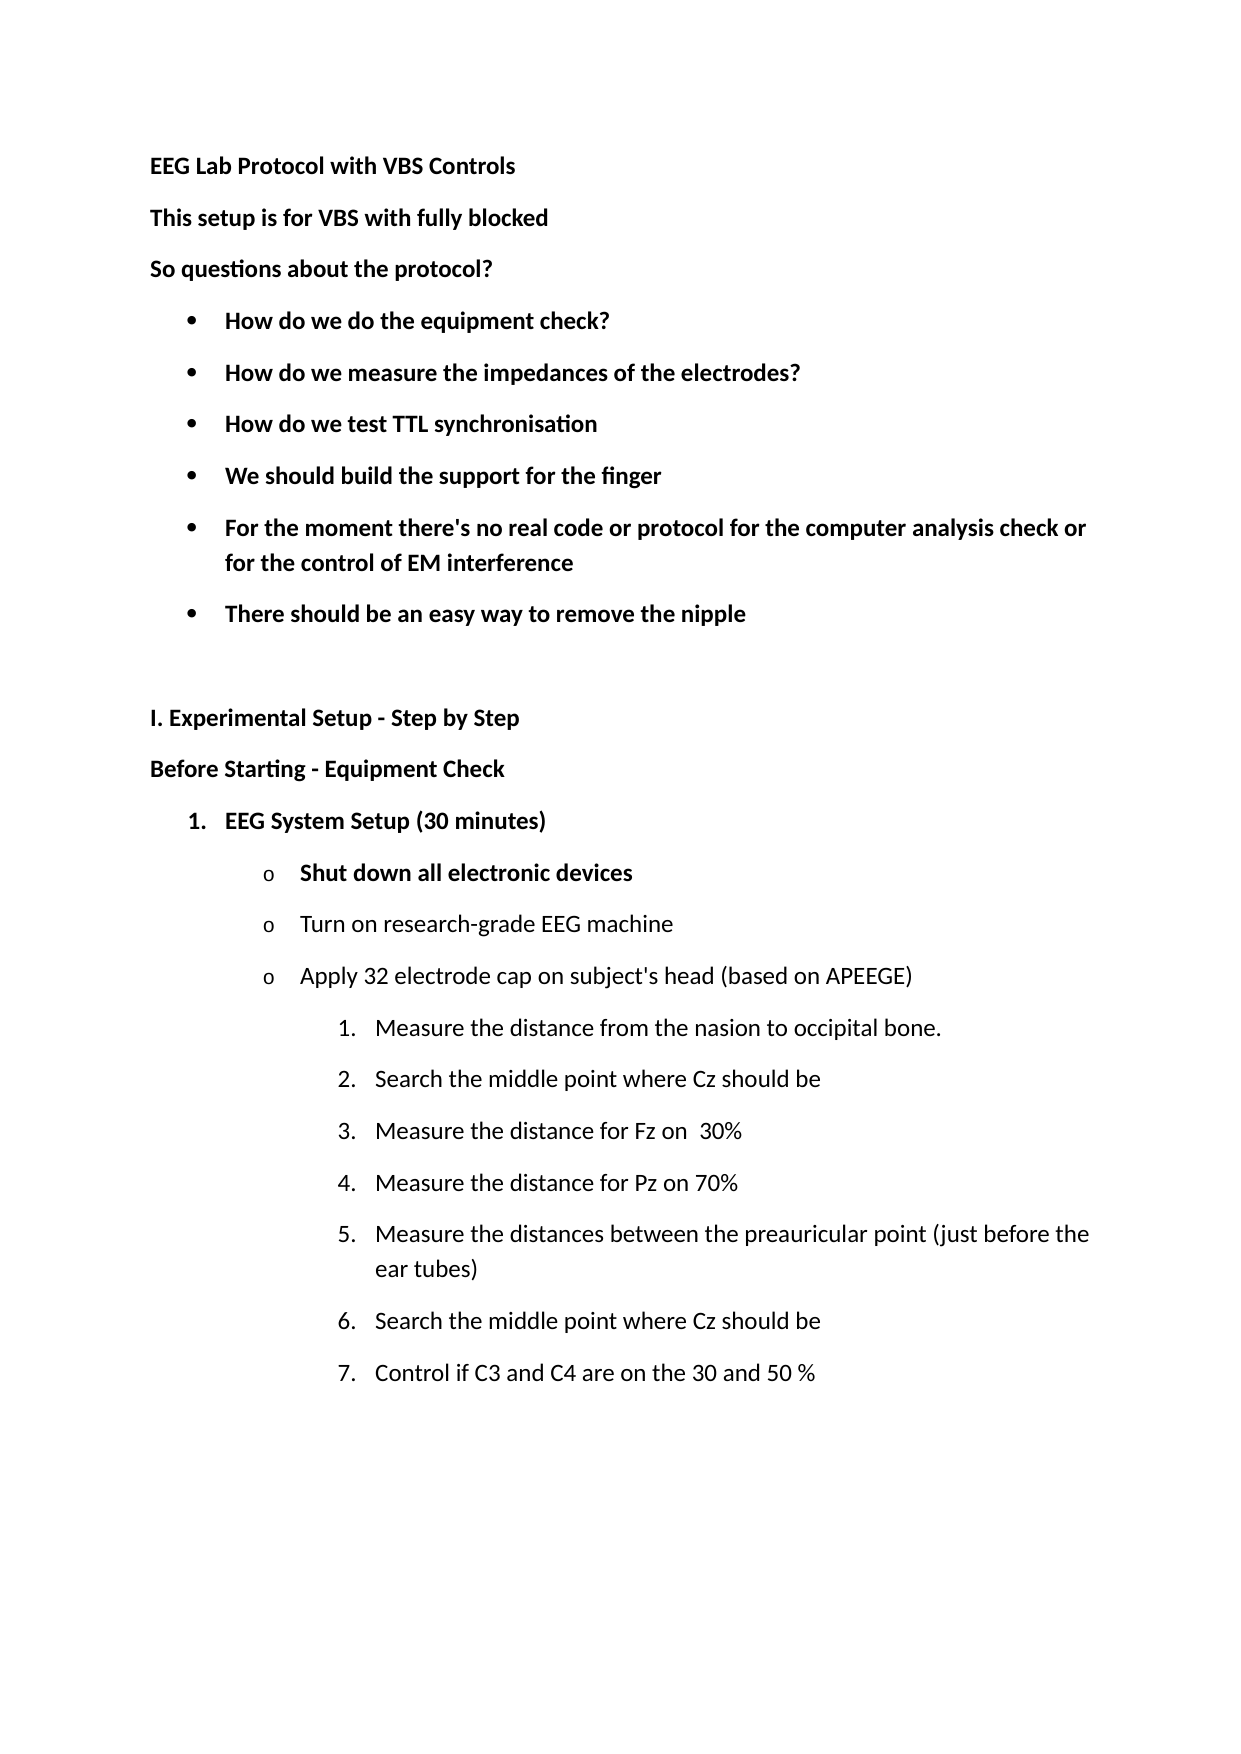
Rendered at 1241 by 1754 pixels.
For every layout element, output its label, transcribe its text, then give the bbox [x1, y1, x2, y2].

list We should build the support for the finger [187, 460, 1090, 491]
text Before Starting - Equipment Check [150, 753, 1090, 784]
list How do we test TTL synchronisation [187, 408, 1090, 439]
list Shut down all electronic devices [262, 857, 1090, 887]
list Measure the distance from the nasion to occipital bone. [337, 1012, 1090, 1042]
text EEG Lab Protocol with VBS Controls [150, 150, 1090, 181]
list How do we do the equipment check? [187, 305, 1090, 336]
list EEG System Setup (30 minutes) [187, 805, 1090, 836]
list Apply 32 electrode cap on subject's head (based on APEEGE) [262, 960, 1090, 991]
list For the moment there's no real code or protocol for the computer analysis check or for the control of EM interference [187, 512, 1090, 577]
list How do we measure the impedances of the electrodes? [187, 357, 1090, 387]
list Turn on research-grade EEG machine [262, 908, 1090, 939]
text I. Experimental Setup - Step by Step [150, 702, 1090, 732]
list Measure the distance for Fz on 30% [337, 1115, 1090, 1146]
list Control if C3 and C4 are on the 30 and 50 % [337, 1357, 1090, 1387]
list Measure the distance for Pz on 70% [337, 1167, 1090, 1197]
list There should be an easy way to remove the nipple [187, 598, 1090, 629]
list Measure the distances between the preauricular point (just before the ear tubes) [337, 1218, 1090, 1284]
list Search the middle point where Cz should be [337, 1063, 1090, 1094]
text This setup is for VBS with fully blocked [150, 202, 1090, 232]
text So questions about the protocol? [150, 253, 1090, 284]
list Search the middle point where Cz should be [337, 1305, 1090, 1336]
